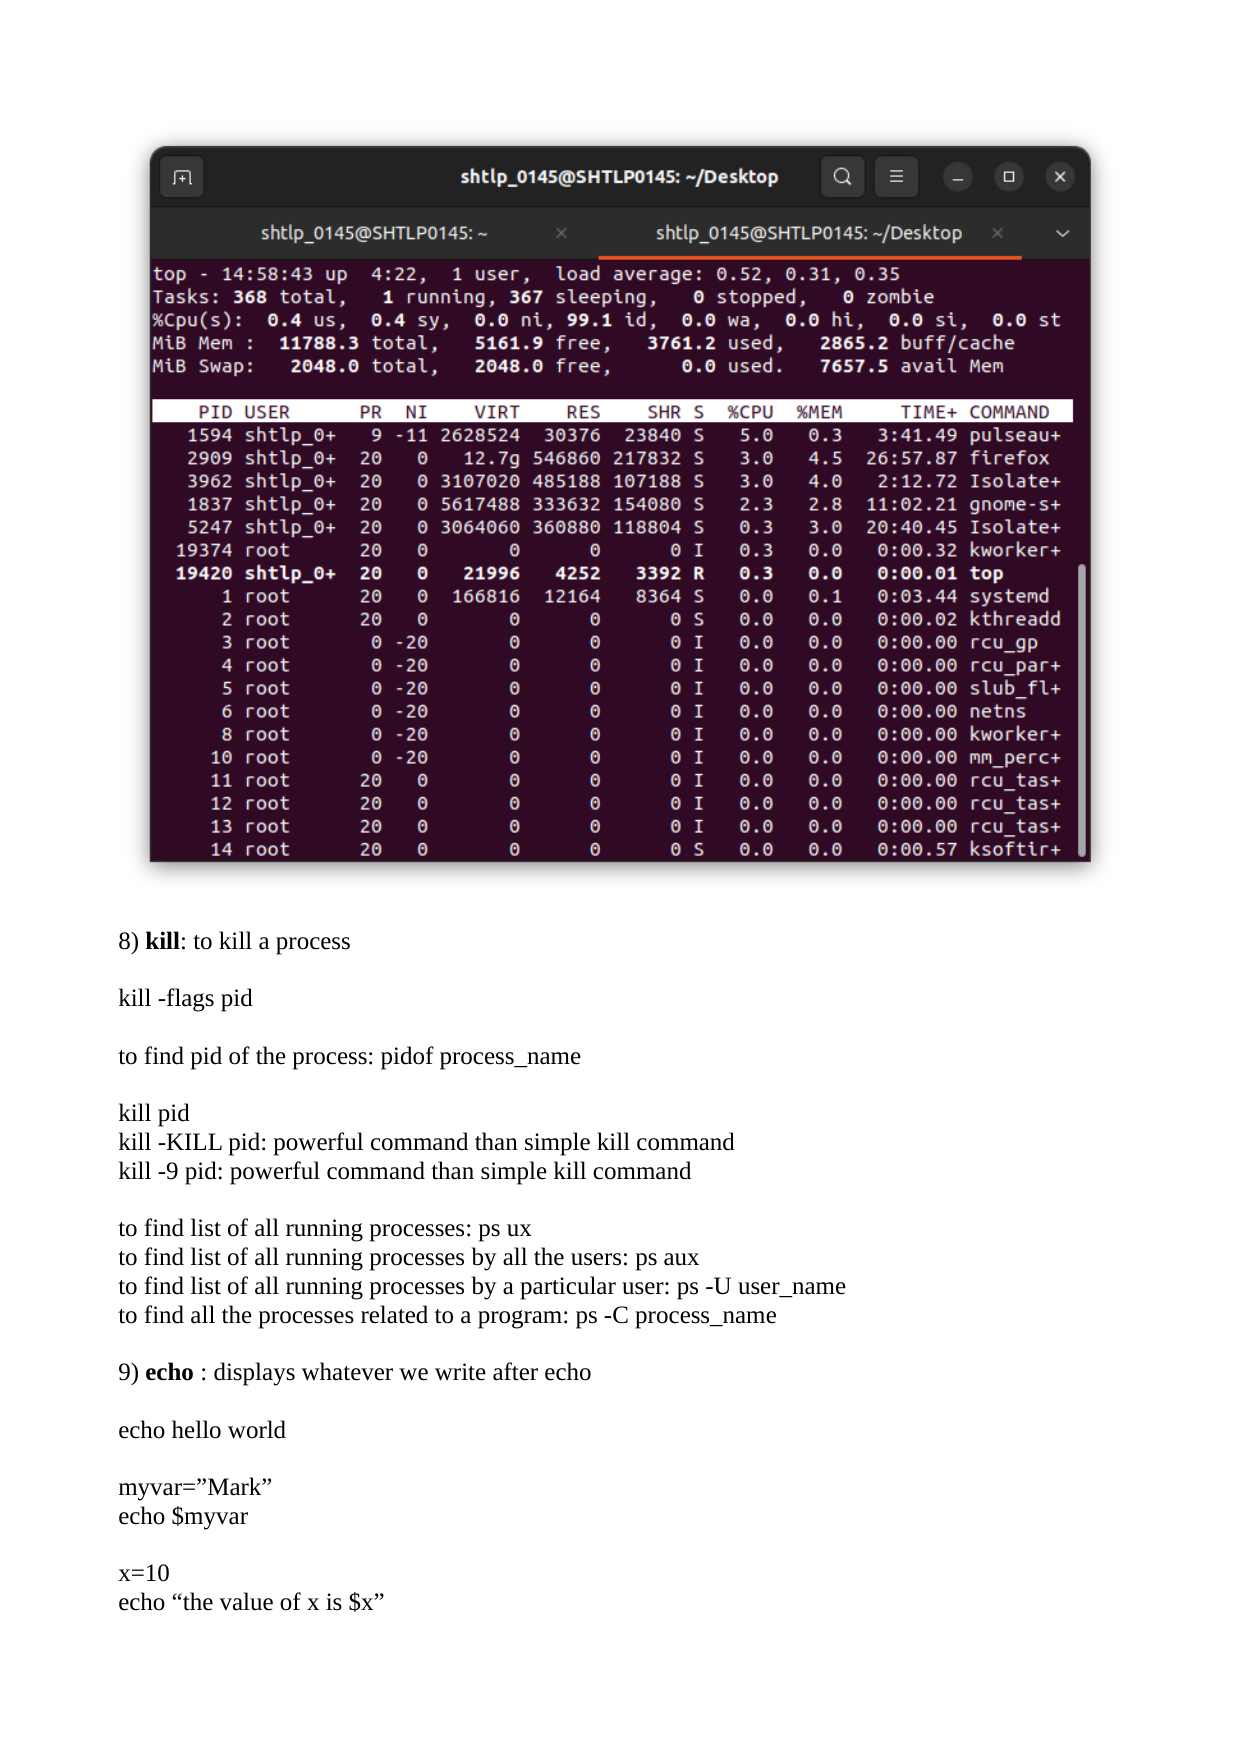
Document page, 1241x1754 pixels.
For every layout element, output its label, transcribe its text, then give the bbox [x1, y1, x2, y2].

text to find all the processes related to a program: ps -C process_name [118, 1300, 1122, 1328]
text to find list of all running processes by a particular user: ps -U user_name [118, 1271, 1122, 1300]
text 9) echo : displays whatever we write after echo [118, 1357, 1122, 1386]
text to find list of all running processes by all the users: ps aux [118, 1242, 1122, 1271]
text myvar=”Mark” [118, 1472, 1122, 1501]
text 8) kill: to kill a process [118, 926, 1122, 955]
picture [118, 118, 1123, 898]
text x=10 [118, 1558, 1122, 1587]
text to find list of all running processes: ps ux [118, 1213, 1122, 1242]
text kill -9 pid: powerful command than simple kill command [118, 1156, 1122, 1185]
text to find pid of the process: pidof process_name [118, 1041, 1122, 1070]
text kill -flags pid [118, 983, 1122, 1012]
text echo $myvar [118, 1501, 1122, 1530]
text echo hello world [118, 1415, 1122, 1443]
text kill pid [118, 1098, 1122, 1127]
text echo “the value of x is $x” [118, 1587, 1122, 1616]
text kill -KILL pid: powerful command than simple kill command [118, 1127, 1122, 1156]
